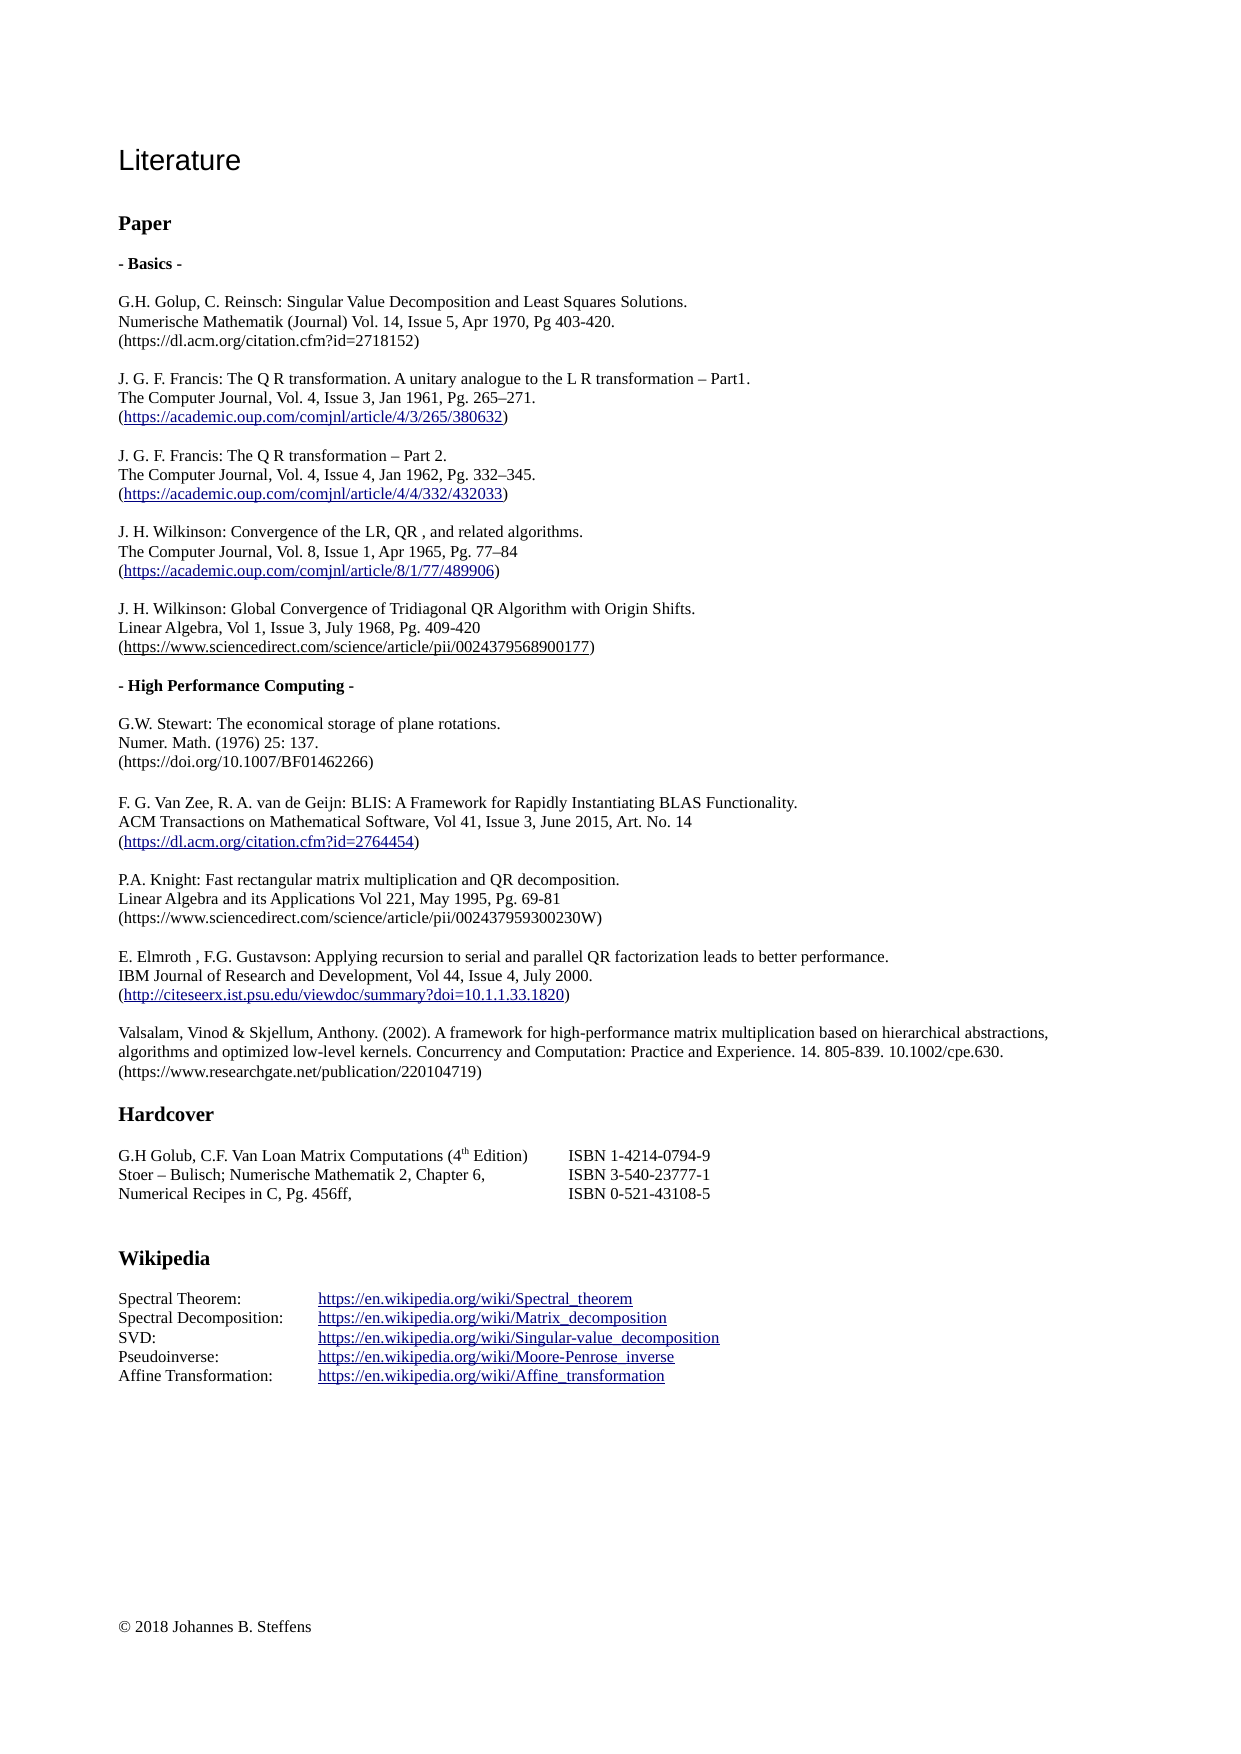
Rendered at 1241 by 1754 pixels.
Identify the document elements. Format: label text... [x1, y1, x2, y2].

text G.H Golub, C.F. Van Loan Matrix Computations (4th Edition) ISBN 1-4214-0794-9 [118, 1145, 1122, 1164]
text Paper [118, 211, 1122, 235]
text (https://dl.acm.org/citation.cfm?id=2718152) [118, 331, 1122, 350]
text J. H. Wilkinson: Convergence of the LR, QR , and related algorithms. [118, 522, 1122, 541]
subtitle Literature [118, 143, 1122, 177]
text Valsalam, Vinod & Skjellum, Anthony. (2002). A framework for high-performance matrix multiplication based on hierarchical abstractions, algorithms and optimized low-level kernels. Concurrency and Computation: Practice and Experience. 14. 805-839. 10.1002/cpe.630. [118, 1023, 1122, 1061]
text Linear Algebra and its Applications Vol 221, May 1995, Pg. 69-81 [118, 889, 1122, 908]
text (https://www.sciencedirect.com/science/article/pii/002437959300230W) [118, 908, 1122, 927]
text J. G. F. Francis: The Q R transformation. A unitary analogue to the L R transformation – Part1. [118, 369, 1122, 388]
text Numerical Recipes in C, Pg. 456ff, ISBN 0-521-43108-5 [118, 1184, 1122, 1203]
text Spectral Decomposition: https://en.wikipedia.org/wiki/Matrix_decomposition [118, 1308, 1122, 1327]
text J. H. Wilkinson: Global Convergence of Tridiagonal QR Algorithm with Origin Shifts. Linear Algebra, Vol 1, Issue 3, July 1968, Pg. 409-420 [118, 599, 1122, 637]
text F. G. Van Zee, R. A. van de Geijn: BLIS: A Framework for Rapidly Instantiating BLAS Functionality. [118, 793, 1122, 812]
text IBM Journal of Research and Development, Vol 44, Issue 4, July 2000. [118, 966, 1122, 985]
text (https://dl.acm.org/citation.cfm?id=2764454) [118, 831, 1122, 851]
text (https://academic.oup.com/comjnl/article/8/1/77/489906) [118, 561, 1122, 580]
text Hardcover [118, 1102, 1122, 1126]
text The Computer Journal, Vol. 4, Issue 3, Jan 1961, Pg. 265–271. [118, 388, 1122, 407]
text G.H. Golup, C. Reinsch: Singular Value Decomposition and Least Squares Solutions. [118, 292, 1122, 311]
text E. Elmroth , F.G. Gustavson: Applying recursion to serial and parallel QR factorization leads to better performance. [118, 946, 1122, 966]
text (https://academic.oup.com/comjnl/article/4/3/265/380632) [118, 407, 1122, 426]
text - Basics - [118, 254, 1122, 273]
text Stoer – Bulisch; Numerische Mathematik 2, Chapter 6, ISBN 3-540-23777-1 [118, 1164, 1122, 1184]
text Pseudoinverse: https://en.wikipedia.org/wiki/Moore-Penrose_inverse [118, 1347, 1122, 1366]
text Numerische Mathematik (Journal) Vol. 14, Issue 5, Apr 1970, Pg 403-420. [118, 311, 1122, 331]
text The Computer Journal, Vol. 8, Issue 1, Apr 1965, Pg. 77–84 [118, 541, 1122, 561]
text J. G. F. Francis: The Q R transformation – Part 2. [118, 446, 1122, 465]
text (https://www.researchgate.net/publication/220104719) [118, 1061, 1122, 1081]
text Numer. Math. (1976) 25: 137. [118, 733, 1122, 752]
text G.W. Stewart: The economical storage of plane rotations. [118, 714, 1122, 733]
text The Computer Journal, Vol. 4, Issue 4, Jan 1962, Pg. 332–345. (https://academic.oup.com/comjnl/article/4/4/332/432033) [118, 465, 1122, 503]
text (http://citeseerx.ist.psu.edu/viewdoc/summary?doi=10.1.1.33.1820) [118, 985, 1122, 1004]
text - High Performance Computing - [118, 676, 1122, 695]
text Spectral Theorem: https://en.wikipedia.org/wiki/Spectral_theorem [118, 1289, 1122, 1308]
text Wikipedia [118, 1246, 1122, 1270]
text Affine Transformation: https://en.wikipedia.org/wiki/Affine_transformation [118, 1366, 1122, 1385]
text ACM Transactions on Mathematical Software, Vol 41, Issue 3, June 2015, Art. No. 14 [118, 812, 1122, 831]
text (https://www.sciencedirect.com/science/article/pii/0024379568900177) [118, 637, 1122, 656]
text P.A. Knight: Fast rectangular matrix multiplication and QR decomposition. [118, 870, 1122, 889]
text (https://doi.org/10.1007/BF01462266) [118, 752, 1122, 771]
text SVD: https://en.wikipedia.org/wiki/Singular-value_decomposition [118, 1327, 1122, 1347]
